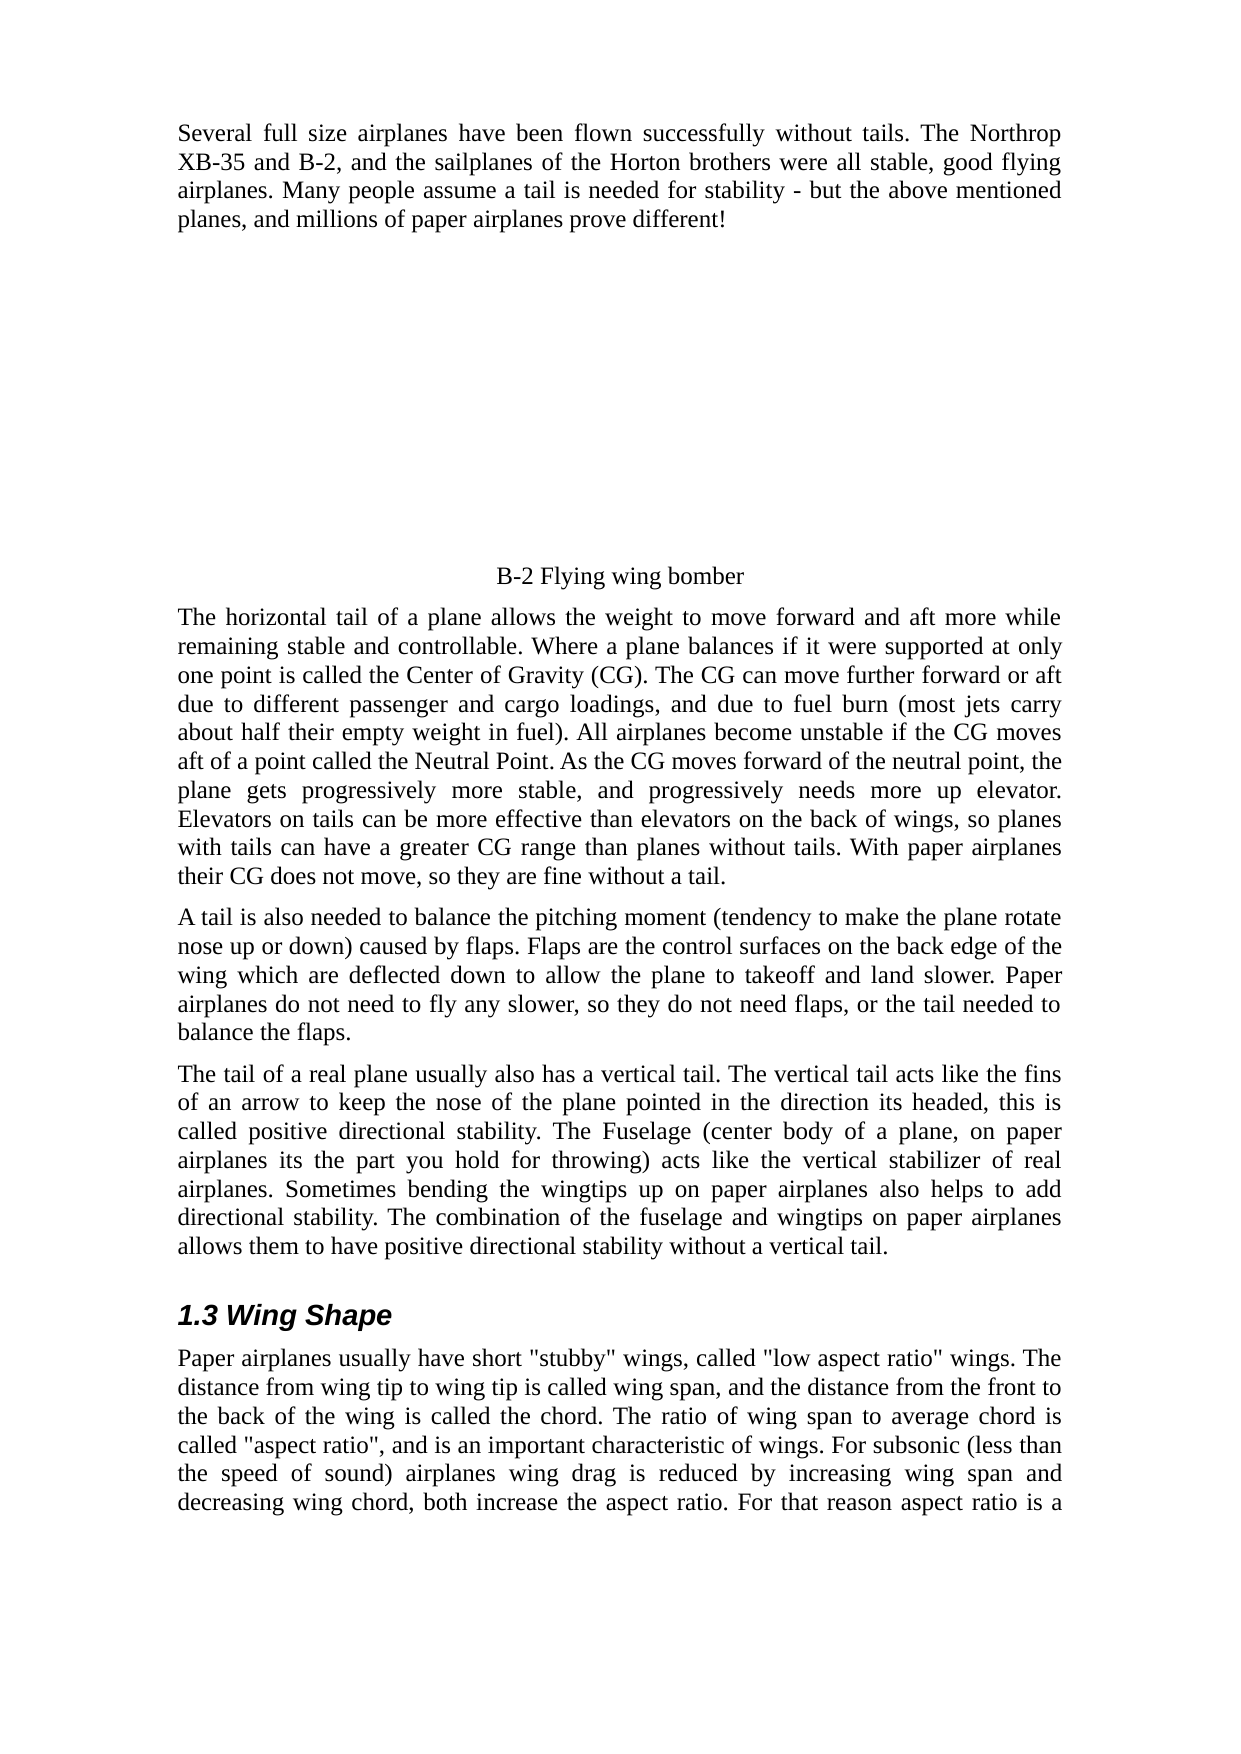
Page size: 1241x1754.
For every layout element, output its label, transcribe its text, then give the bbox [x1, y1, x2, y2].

text Paper airplanes usually have short "stubby" wings, called "low aspect ratio" wings. The distance from wing tip to wing tip is called wing span, and the distance from the front to the back of the wing is called the chord. The ratio of wing span to average chord is called "aspect ratio", and is an important characteristic of wings. For subsonic (less than the speed of sound) airplanes wing drag is reduced by increasing wing span and decreasing wing chord, both increase the aspect ratio. For that reason aspect ratio is a [177, 1343, 1063, 1516]
subtitle 1.3 Wing Shape [177, 1297, 1063, 1331]
text Several full size airplanes have been flown successfully without tails. The Northrop XB-35 and B-2, and the sailplanes of the Horton brothers were all stable, good flying airplanes. Many people assume a tail is needed for stability - but the above mentioned planes, and millions of paper airplanes prove different! [177, 118, 1063, 233]
text B-2 Flying wing bomber [177, 246, 1063, 590]
text The tail of a real plane usually also has a vertical tail. The vertical tail acts like the fins of an arrow to keep the nose of the plane pointed in the direction its headed, this is called positive directional stability. The Fuselage (center body of a plane, on paper airplanes its the part you hold for throwing) acts like the vertical stabilizer of real airplanes. Sometimes bending the wingtips up on paper airplanes also helps to add directional stability. The combination of the fuselage and wingtips on paper airplanes allows them to have positive directional stability without a vertical tail. [177, 1059, 1063, 1260]
text A tail is also needed to balance the pitching moment (tendency to make the plane rotate nose up or down) caused by flaps. Flaps are the control surfaces on the back edge of the wing which are deflected down to allow the plane to takeoff and land slower. Paper airplanes do not need to fly any slower, so they do not need flaps, or the tail needed to balance the flaps. [177, 902, 1063, 1046]
text The horizontal tail of a plane allows the weight to move forward and aft more while remaining stable and controllable. Where a plane balances if it were supported at only one point is called the Center of Gravity (CG). The CG can move further forward or aft due to different passenger and cargo loadings, and due to fuel burn (most jets carry about half their empty weight in fuel). All airplanes become unstable if the CG moves aft of a point called the Neutral Point. As the CG moves forward of the neutral point, the plane gets progressively more stable, and progressively needs more up elevator. Elevators on tails can be more effective than elevators on the back of wings, so planes with tails can have a greater CG range than planes without tails. With paper airplanes their CG does not move, so they are fine without a tail. [177, 602, 1063, 890]
